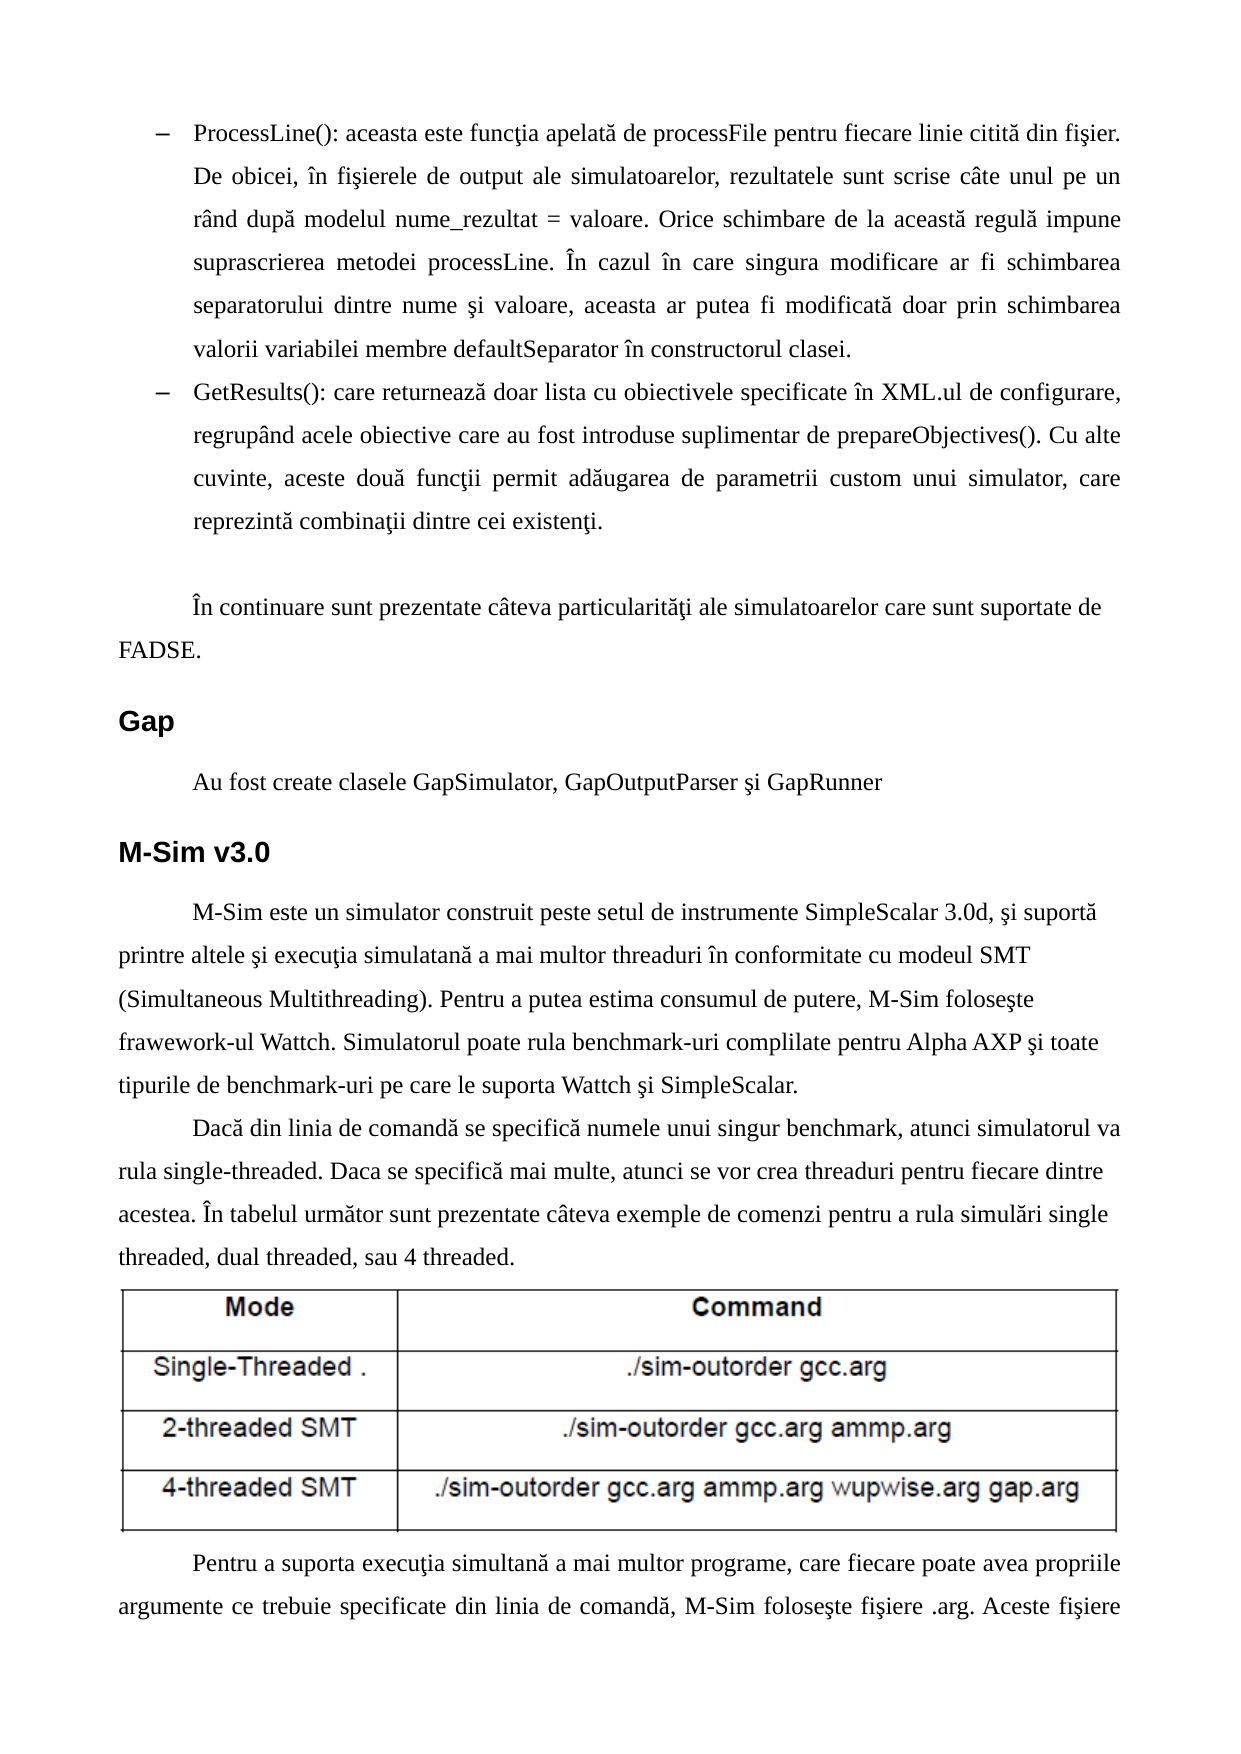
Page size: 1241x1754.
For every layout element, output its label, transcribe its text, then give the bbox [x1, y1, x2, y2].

text Au fost create clasele GapSimulator, GapOutputParser şi GapRunner [118, 767, 1122, 795]
text M-Sim este un simulator construit peste setul de instrumente SimpleScalar 3.0d, şi suportă printre altele şi execuţia simulatană a mai multor threaduri în conformitate cu modeul SMT (Simultaneous Multithreading). Pentru a putea estima consumul de putere, M-Sim foloseşte frawework-ul Wattch. Simulatorul poate rula benchmark-uri complilate pentru Alpha AXP şi toate tipurile de benchmark-uri pe care le suporta Wattch şi SimpleScalar. [118, 897, 1122, 1099]
subtitle Gap [118, 704, 1122, 737]
text În continuare sunt prezentate câteva particularităţi ale simulatoarelor care sunt suportate de FADSE. [118, 592, 1122, 664]
text Dacă din linia de comandă se specifică numele unui singur benchmark, atunci simulatorul va rula single-threaded. Daca se specifică mai multe, atunci se vor crea threaduri pentru fiecare dintre acestea. În tabelul următor sunt prezentate câteva exemple de comenzi pentru a rula simulări single threaded, dual threaded, sau 4 threaded. [118, 1113, 1122, 1271]
list ProcessLine(): aceasta este funcţia apelată de processFile pentru fiecare linie citită din fişier. De obicei, în fişierele de output ale simulatoarelor, rezultatele sunt scrise câte unul pe un rând după modelul nume_rezultat = valoare. Orice schimbare de la această regulă impune suprascrierea metodei processLine. În cazul în care singura modificare ar fi schimbarea separatorului dintre nume şi valoare, aceasta ar putea fi modificată doar prin schimbarea valorii variabilei membre defaultSeparator în constructorul clasei. [156, 118, 1122, 362]
subtitle M-Sim v3.0 [118, 835, 1122, 868]
list GetResults(): care returnează doar lista cu obiectivele specificate în XML.ul de configurare, regrupând acele obiective care au fost introduse suplimentar de prepareObjectives(). Cu alte cuvinte, aceste două funcţii permit adăugarea de parametrii custom unui simulator, care reprezintă combinaţii dintre cei existenţi. [156, 377, 1122, 535]
text Pentru a suporta execuţia simultană a mai multor programe, care fiecare poate avea propriile argumente ce trebuie specificate din linia de comandă, M-Sim foloseşte fişiere .arg. Aceste fişiere [118, 1534, 1122, 1620]
